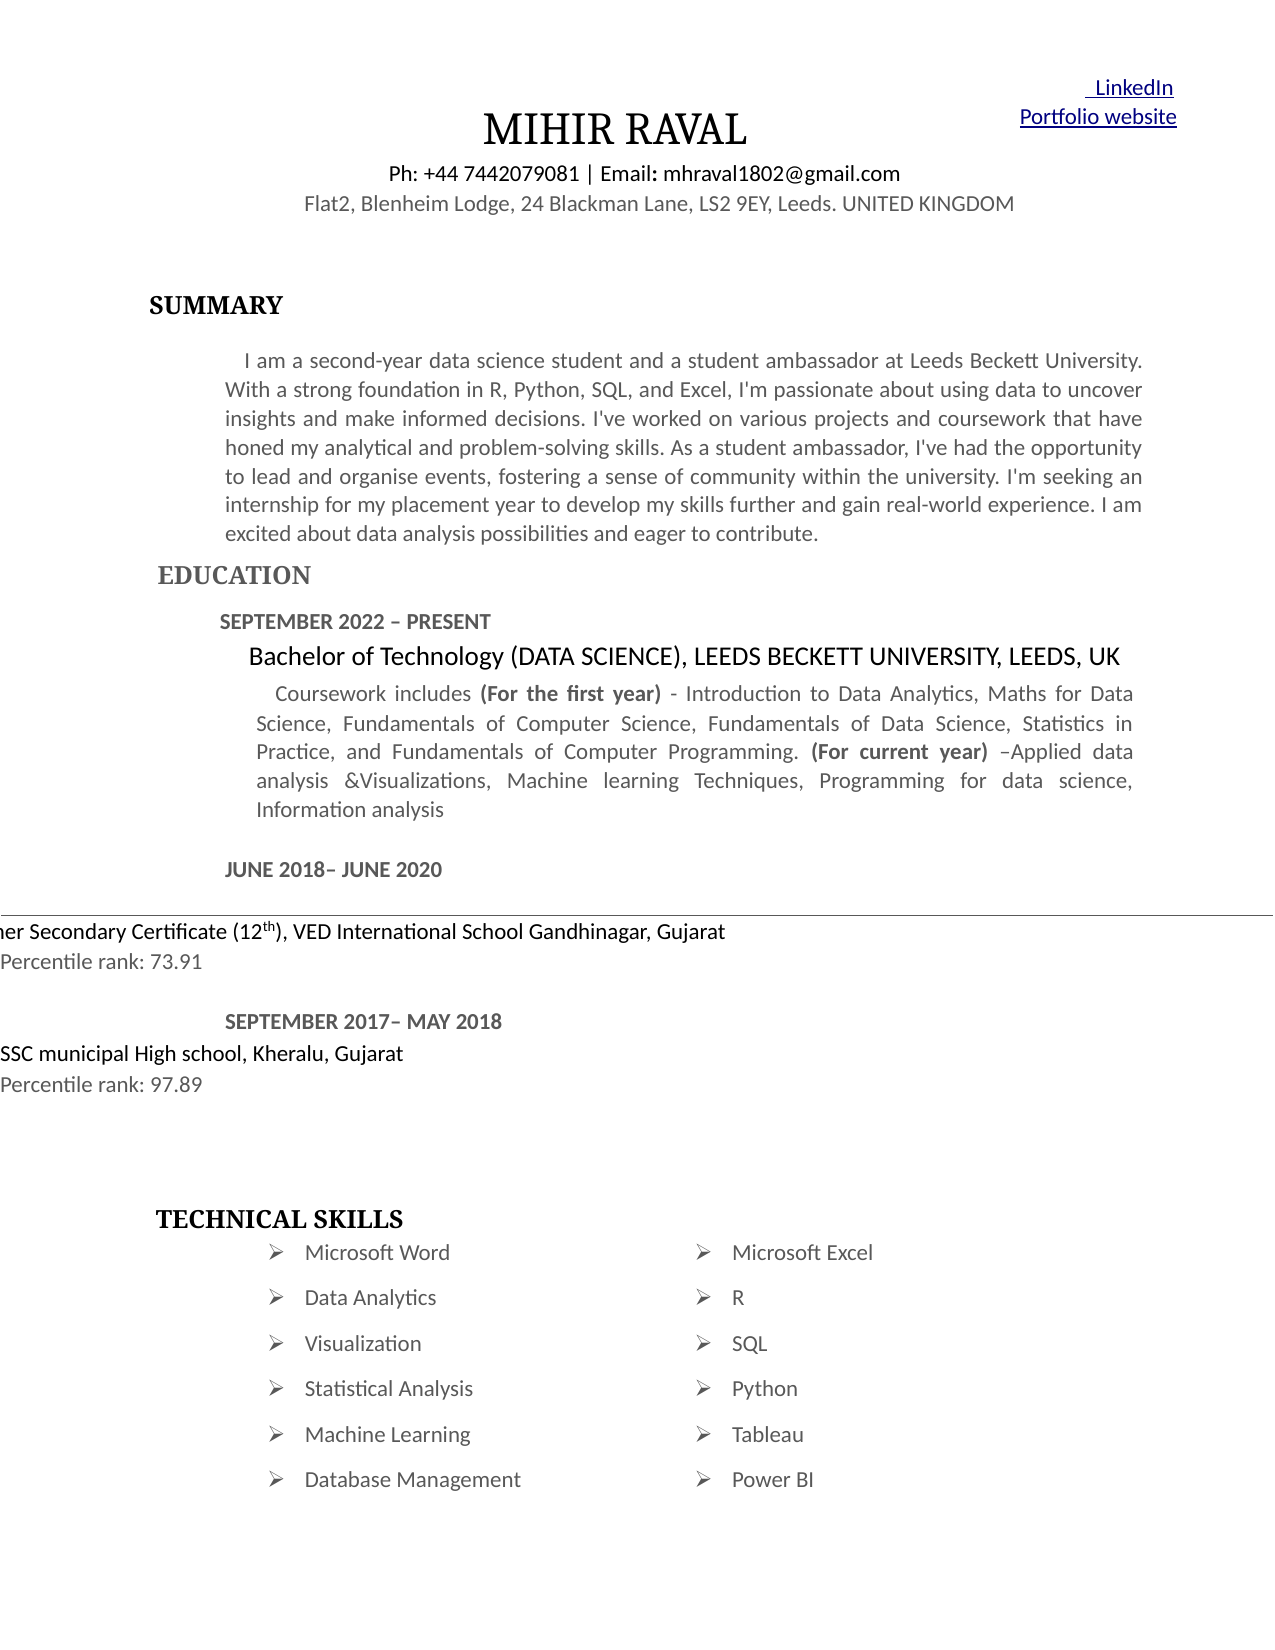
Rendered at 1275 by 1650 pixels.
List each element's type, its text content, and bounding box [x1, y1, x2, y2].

subtitle JUNE 2018– JUNE 2020 [219, 855, 1144, 883]
table_cell Statistical Analysis [218, 1374, 646, 1420]
text SUMMARY [0, 288, 1144, 322]
text LinkedIn [1011, 73, 1185, 101]
table_cell Python [646, 1374, 1061, 1420]
table_header Microsoft Word [218, 1238, 646, 1283]
table_cell SQL [646, 1329, 1061, 1374]
list Higher Secondary Certificate (12th), VED International School Gandhinagar, Gujarat [0, 887, 1144, 945]
text MIHIR RAVAL [0, 103, 1144, 156]
subtitle SEPTEMBER 2017– MAY 2018 [219, 1007, 1144, 1035]
text MIHIR RAVAL [996, 65, 1200, 139]
list Percentile rank: 97.89 [0, 1070, 1144, 1098]
text Coursework includes (For the first year) - Introduction to Data Analytics, Maths for Data Science, Fundamentals of Computer Science, Fundamentals of Data Science, Statistics in Practice, and Fundamentals of Computer Programming. (For current year) –Applied data analysis &Visualizations, Machine learning Techniques, Programming for data science, Information analysis [218, 677, 1134, 823]
list SSC municipal High school, Kheralu, Gujarat [0, 1039, 1144, 1068]
text I am a second-year data science student and a student ambassador at Leeds Beckett University. With a strong foundation in R, Python, SQL, and Excel, I'm passionate about using data to uncover insights and make informed decisions. I've worked on various projects and coursework that have honed my analytical and problem-solving skills. As a student ambassador, I've had the opportunity to lead and organise events, fostering a sense of community within the university. I'm seeking an internship for my placement year to develop my skills further and gain real-world experience. I am excited about data analysis possibilities and eager to contribute. [225, 346, 1144, 547]
table_cell Machine Learning [218, 1420, 646, 1465]
text TECHNICAL SKILLS [0, 1202, 1144, 1236]
table_cell R [646, 1284, 1061, 1329]
text EDUCATION [151, 557, 1144, 591]
table_cell Data Analytics [218, 1284, 646, 1329]
text Flat2, Blenheim Lodge, 24 Blackman Lane, LS2 9EY, Leeds. UNITED KINGDOM [304, 189, 1144, 217]
list Percentile rank: 73.91 [0, 947, 1144, 975]
table_cell Tableau [646, 1420, 1061, 1465]
table_header Microsoft Excel [646, 1238, 1061, 1283]
text Portfolio website [1011, 102, 1185, 130]
table_cell Database Management [218, 1465, 646, 1511]
text SEPTEMBER 2022 – PRESENT [219, 607, 1144, 635]
subtitle Bachelor of Technology (DATA SCIENCE), LEEDS BECKETT UNIVERSITY, LEEDS, UK [0, 639, 1144, 672]
text Ph: +44 7442079081 | Email: mhraval1802@gmail.com [150, 159, 1144, 187]
table_cell Power BI [646, 1465, 1061, 1511]
table_cell Visualization [218, 1329, 646, 1374]
